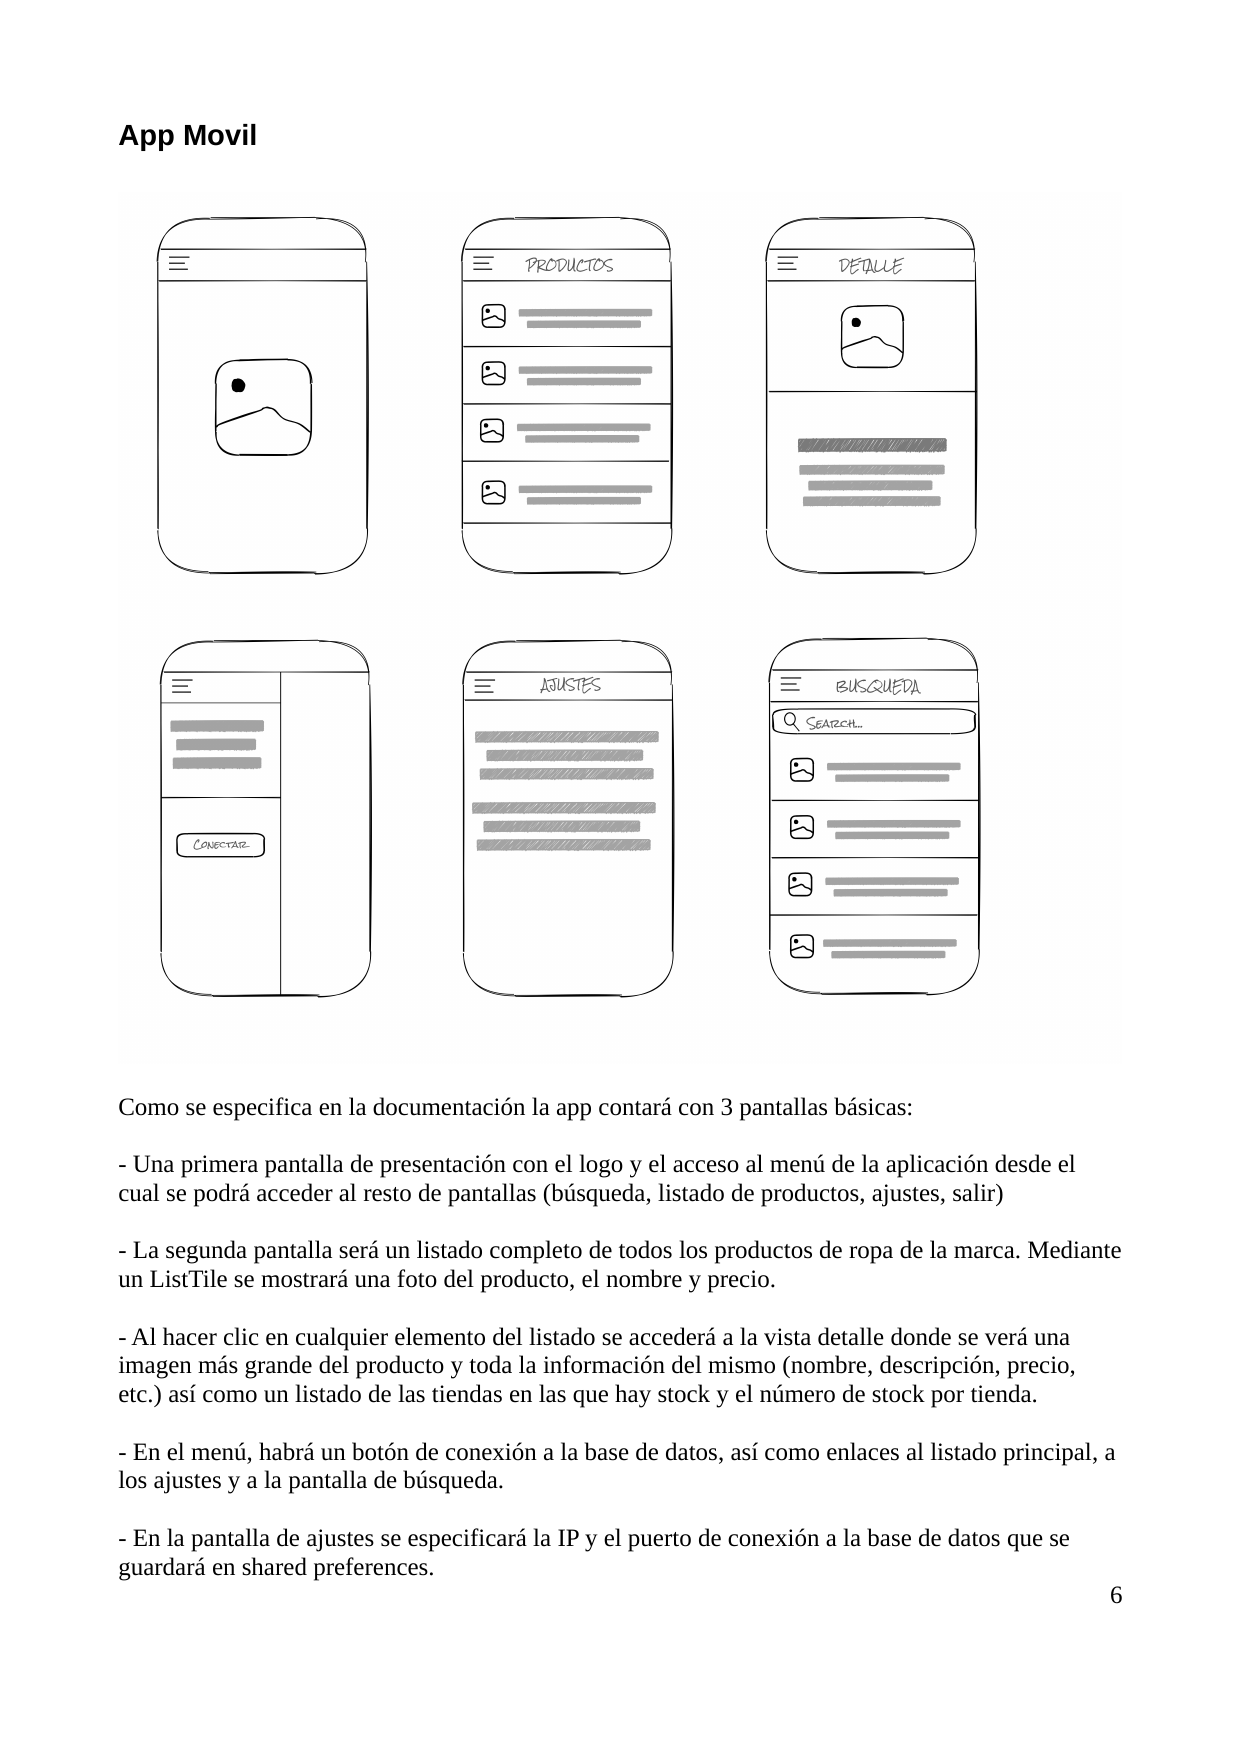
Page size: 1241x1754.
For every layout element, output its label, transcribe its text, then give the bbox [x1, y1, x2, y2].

text - En el menú, habrá un botón de conexión a la base de datos, así como enlaces al listado principal, a los ajustes y a la pantalla de búsqueda. [118, 1437, 1122, 1494]
text - Una primera pantalla de presentación con el logo y el acceso al menú de la aplicación desde el cual se podrá acceder al resto de pantallas (búsqueda, listado de productos, ajustes, salir) [118, 1149, 1122, 1207]
text 6 [118, 1581, 1122, 1609]
text Como se especifica en la documentación la app contará con 3 pantallas básicas: [118, 1092, 1122, 1121]
text - Al hacer clic en cualquier elemento del listado se accederá a la vista detalle donde se verá una imagen más grande del producto y toda la información del mismo (nombre, descripción, precio, etc.) así como un listado de las tiendas en las que hay stock y el número de stock por tienda. [118, 1322, 1122, 1408]
subtitle App Movil [118, 118, 1122, 152]
text - En la pantalla de ajustes se especificará la IP y el puerto de conexión a la base de datos que se guardará en shared preferences. [118, 1523, 1122, 1581]
text - La segunda pantalla será un listado completo de todos los productos de ropa de la marca. Mediante un ListTile se mostrará una foto del producto, el nombre y precio. [118, 1236, 1122, 1293]
